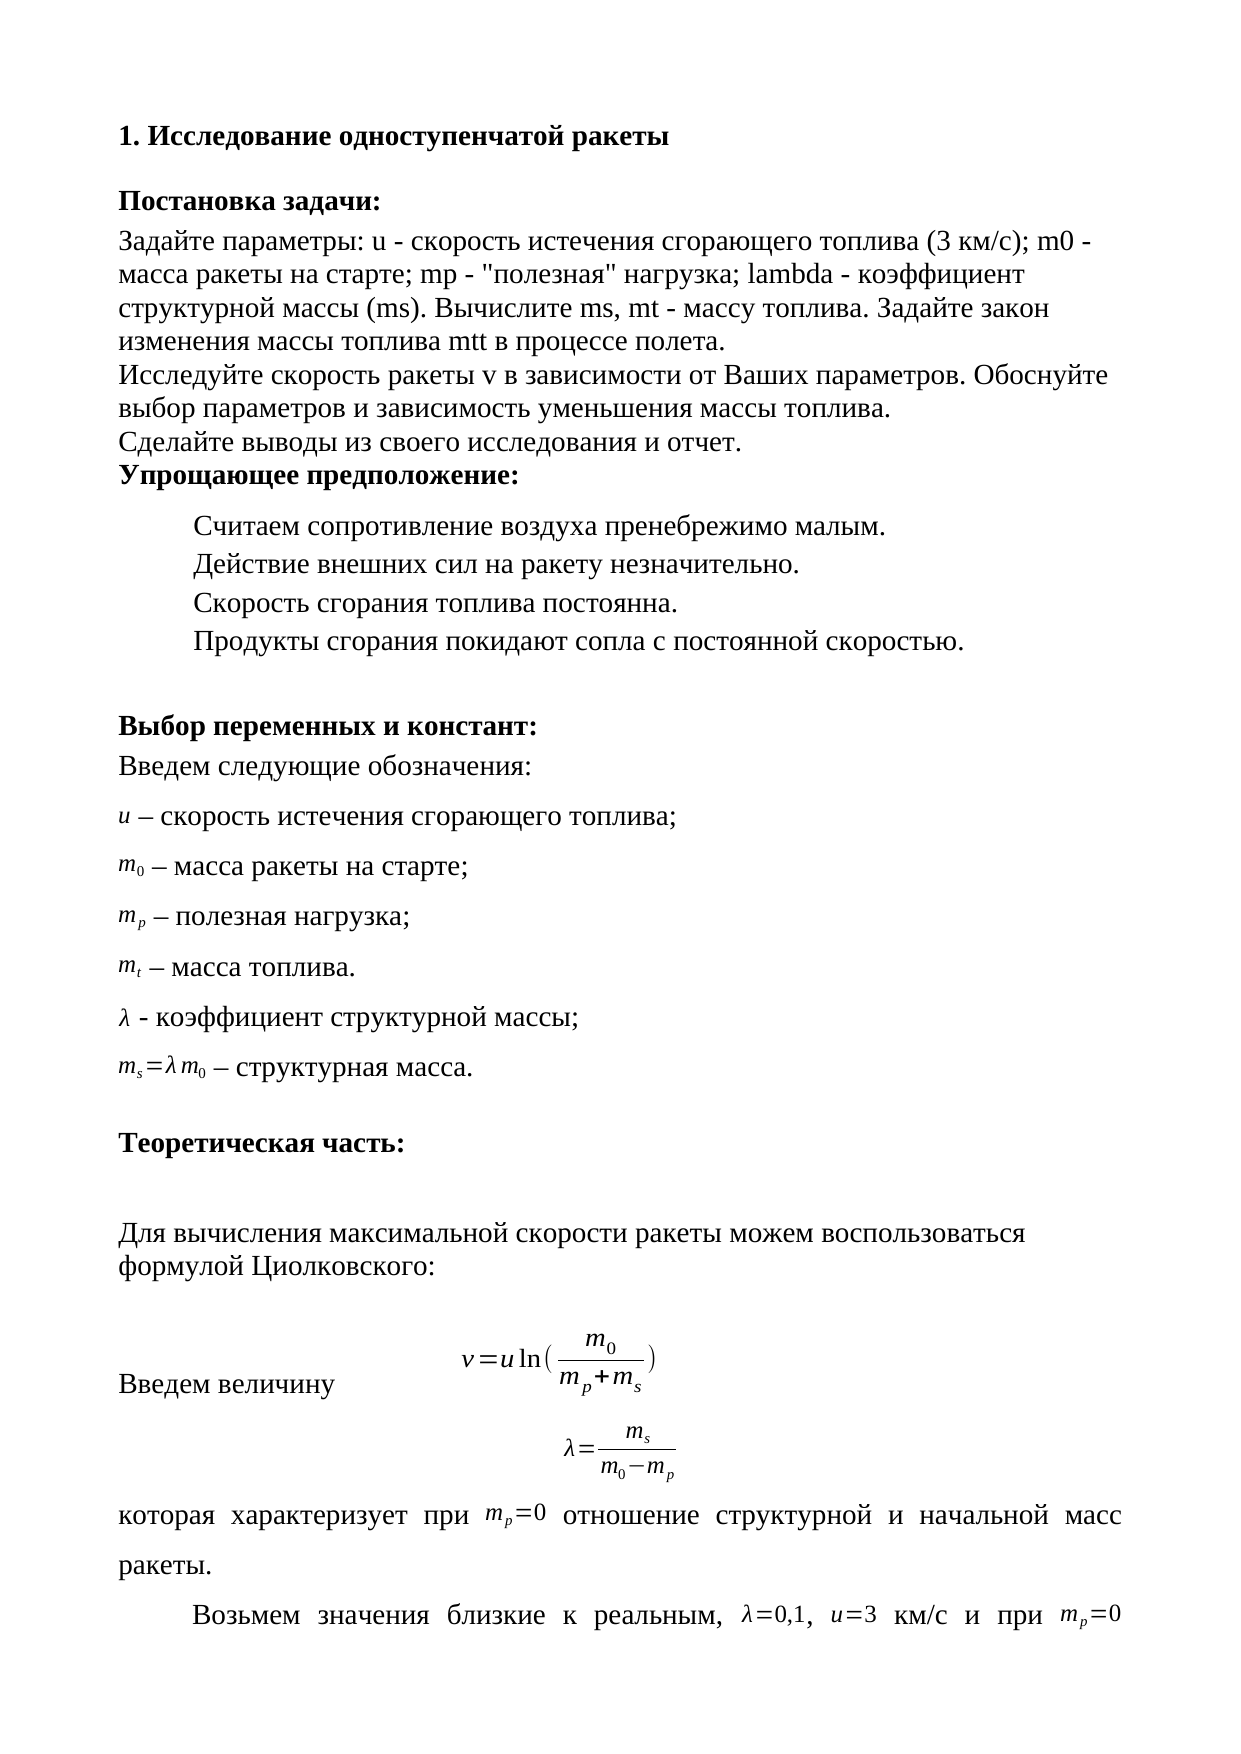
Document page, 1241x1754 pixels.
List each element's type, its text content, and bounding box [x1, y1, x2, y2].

text – масса ракеты на старте; [118, 848, 1122, 882]
text Для вычисления максимальной скорости ракеты можем воспользоваться формулой Циолковского: [118, 1215, 1122, 1282]
text Упрощающее предположение: [118, 457, 1122, 491]
list Скорость сгорания топлива постоянна. [193, 585, 1122, 618]
text Задайте параметры: u - скорость истечения сгорающего топлива (3 км/с); m0 - масса ракеты на старте; mp - "полезная" нагрузка; lambda - коэффициент структурной массы (ms). Вычислите ms, mt - массу топлива. Задайте закон изменения массы топлива mtt в процессе полета. [118, 223, 1122, 357]
subtitle Постановка задачи: [118, 183, 1122, 216]
text – масса топлива. [118, 949, 1122, 982]
text Введем величину [454, 1366, 666, 1396]
text которая характеризует при отношение структурной и начальной масс ракеты. [118, 1497, 1122, 1581]
text Возьмем значения близкие к реальным, , км/с и при получим: [118, 1597, 1122, 1631]
text Сделайте выводы из своего исследования и отчет. [118, 424, 1122, 457]
text Исследуйте скорость ракеты v в зависимости от Ваших параметров. Обоснуйте выбор параметров и зависимость уменьшения массы топлива. [118, 357, 1122, 424]
list Действие внешних сил на ракету незначительно. [193, 546, 1122, 580]
subtitle Теоретическая часть: [118, 1125, 1122, 1158]
subtitle Выбор переменных и констант: [118, 708, 1122, 741]
list Продукты сгорания покидают сопла с постоянной скоростью. [193, 623, 1122, 657]
text – скорость истечения сгорающего топлива; [118, 798, 1122, 831]
text - коэффициент структурной массы; [118, 999, 1122, 1033]
text Введем величину [118, 1366, 445, 1399]
subtitle 1. Исследование одноступенчатой ракеты [118, 118, 1122, 152]
text – полезная нагрузка; [118, 898, 1122, 932]
text Введем величину [675, 1366, 1122, 1399]
list Считаем сопротивление воздуха пренебрежимо малым. [193, 508, 1122, 541]
text – структурная масса. [118, 1049, 1122, 1083]
text Введем следующие обозначения: [118, 748, 1122, 781]
